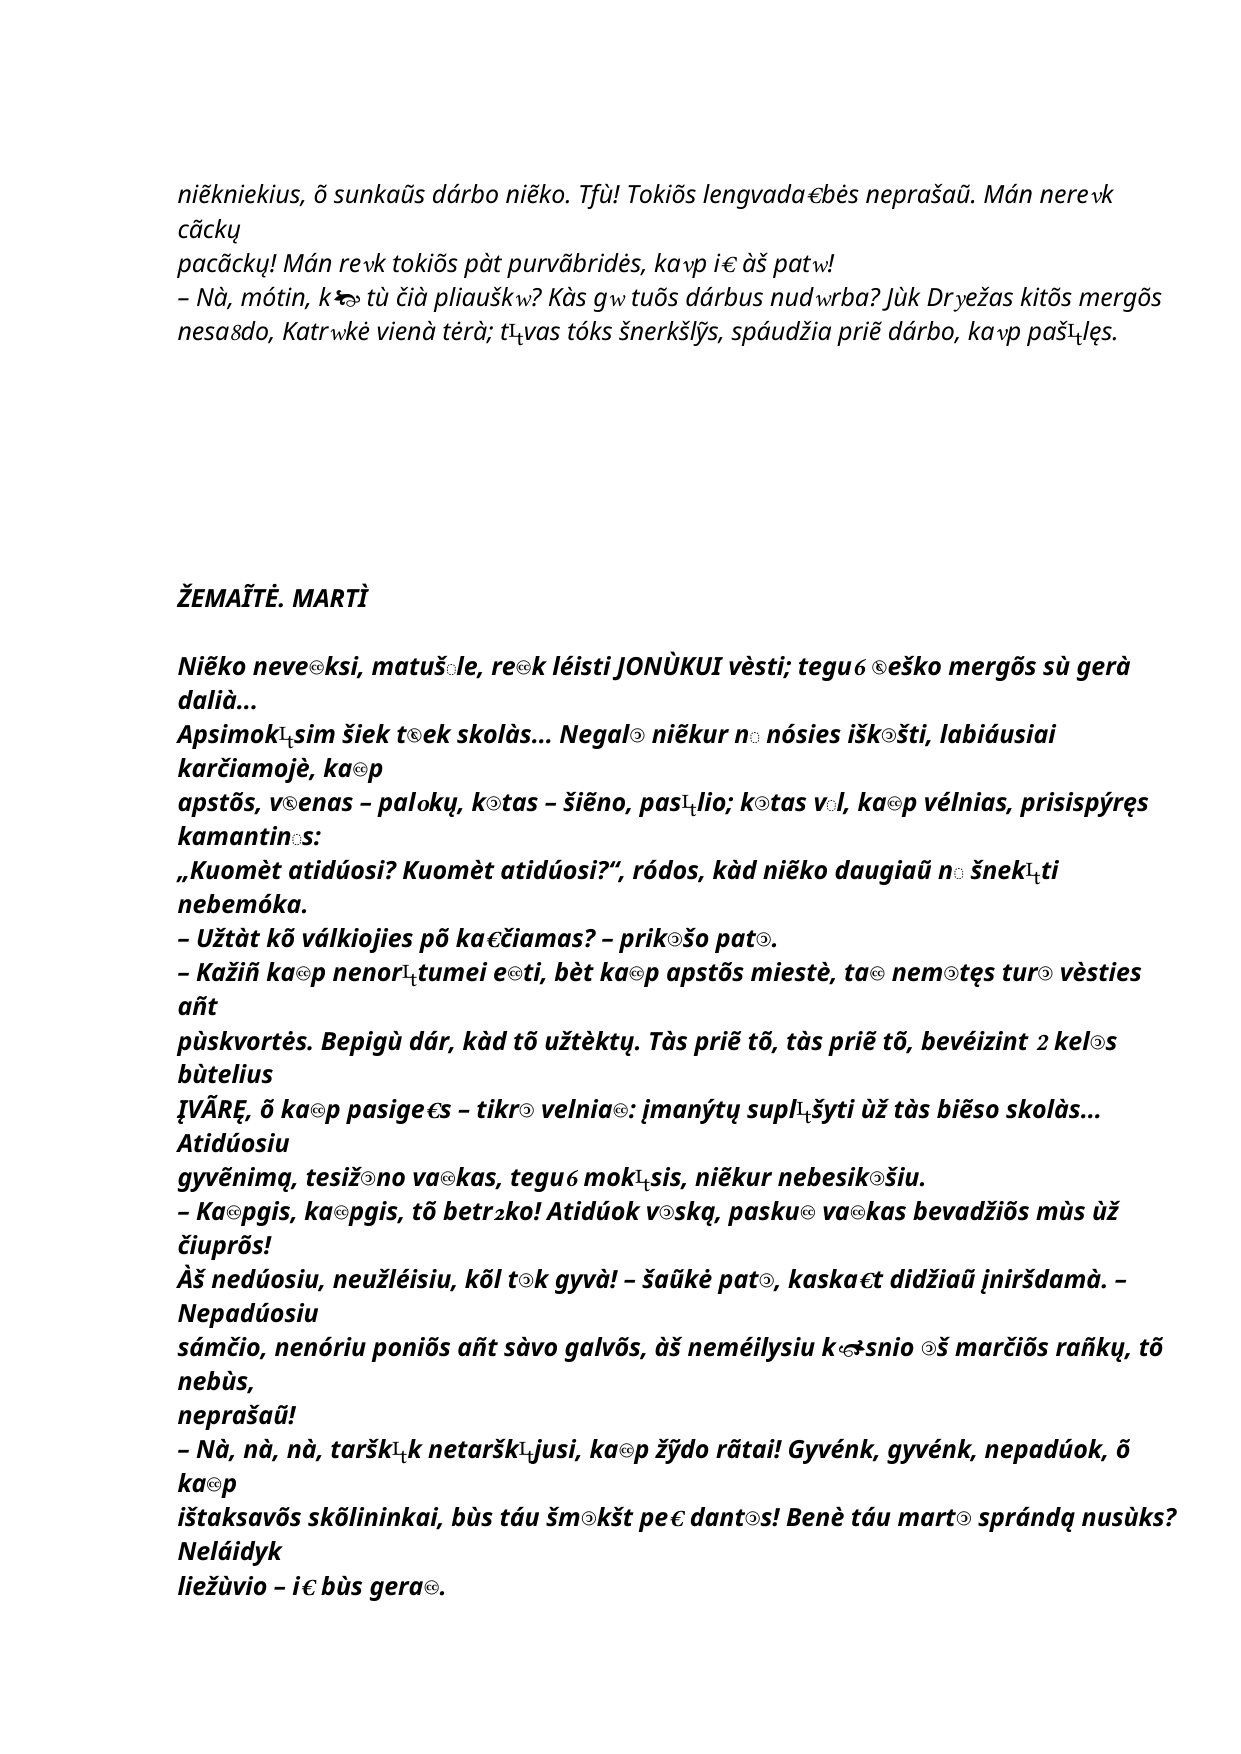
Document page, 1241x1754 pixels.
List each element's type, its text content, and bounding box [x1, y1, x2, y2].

text nesado, Katrkė vienà tėrà; tvas tóks šnerkšlỹs, spáudžia priẽ dárbo, kap pašlęs. [177, 313, 1181, 347]
text – Kapgis, kapgis, tõ betrko! Atidúok vską, pasku vakas bevadžiõs mùs ùž čiuprõs! [177, 1193, 1181, 1262]
text pacãckų! Mán rek tokiõs pàt purvãbridės, kap i àš pat! [177, 245, 1181, 279]
text Apsimoksim šiek tek skolàs... Negal niẽkur n nósies iškšti, labiáusiai karčiamojè, kap [177, 717, 1181, 785]
text gyvẽnimą, tesižno vakas, tegu moksis, niẽkur nebesikšiu. [177, 1159, 1181, 1193]
text ĮVÃRĘ, õ kap pasiges – tikr velnia: įmanýtų suplšyti ùž tàs biẽso skolàs... Atidúosiu [177, 1091, 1181, 1159]
text sámčio, nenóriu poniõs añt sàvo galvõs, àš neméilysiu ksnio š marčiõs rañkų, tõ nebùs, [177, 1330, 1181, 1398]
text „Kuomèt atidúosi? Kuomèt atidúosi?“, ródos, kàd niẽko daugiaũ n šnekti nebemóka. [177, 853, 1181, 921]
text ŽEMAĨTĖ. MARTÌ [177, 580, 1181, 614]
text apstõs, venas – palkų, ktas – šiẽno, paslio; ktas vl, kap vélnias, prisispýręs kamantins: [177, 785, 1181, 853]
text – Nà, nà, nà, tarškk netarškjusi, kap žỹdo rãtai! Gyvénk, gyvénk, nepadúok, õ kap [177, 1432, 1181, 1500]
text Niẽko neveksi, matušle, rek léisti JONÙKUI vèsti; tegu eško mergõs sù gerà dalià... [177, 648, 1181, 717]
text pùskvortės. Bepigù dár, kàd tõ užtèktų. Tàs priẽ tõ, tàs priẽ tõ, bevéizint  kels bùtelius [177, 1023, 1181, 1091]
text – Kažiñ kap nenortumei eti, bèt kap apstõs miestè, ta nemtęs tur vèsties añt [177, 955, 1181, 1023]
text – Nà, mótin, k tù čià pliaušk? Kàs g tuõs dárbus nudrba? Jùk Drežas kitõs mergõs [177, 279, 1181, 313]
text – Užtàt kõ válkiojies põ kačiamas? – prikšo pat. [177, 921, 1181, 955]
text Àš nedúosiu, neužléisiu, kõl tk gyvà! – šaũkė pat, kaskat didžiaũ įniršdamà. – Nepadúosiu [177, 1262, 1181, 1330]
text neprašaũ! [177, 1398, 1181, 1432]
text ištaksavõs skõlininkai, bùs táu šmkšt pe dants! Benè táu mart sprándą nusùks? Neláidyk [177, 1500, 1181, 1568]
text liežùvio – i bùs gera. [177, 1568, 1181, 1602]
text niẽkniekius, õ sunkaũs dárbo niẽko. Tfù! Tokiõs lengvadabės neprašaũ. Mán nerek cãckų [177, 177, 1181, 245]
